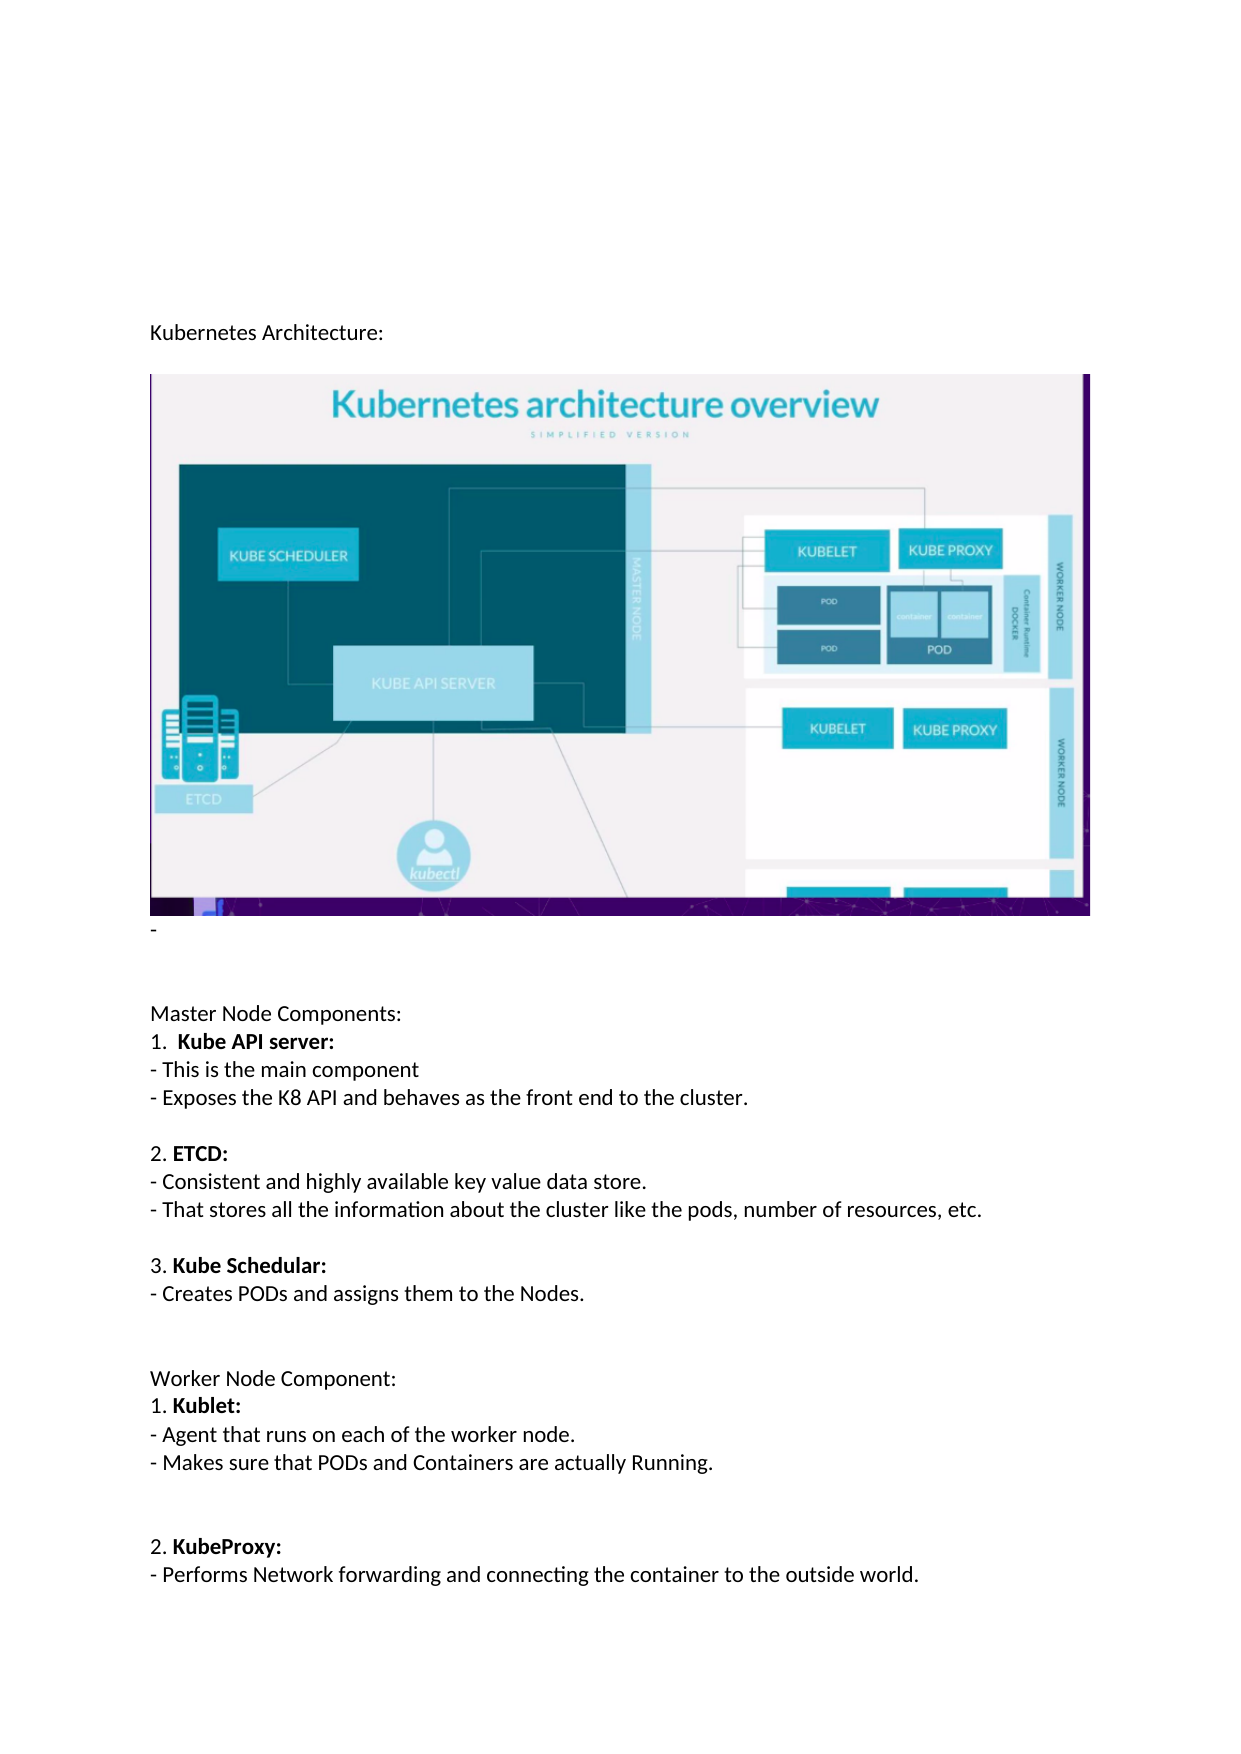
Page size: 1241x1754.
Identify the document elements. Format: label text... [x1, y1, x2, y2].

text - Makes sure that PODs and Containers are actually Running. [150, 1448, 1090, 1476]
text 2. KubeProxy: [150, 1532, 1090, 1560]
text Kubernetes Architecture: [150, 318, 1090, 346]
text 3. Kube Schedular: [150, 1252, 1090, 1279]
text - Performs Network forwarding and connecting the container to the outside world. [150, 1560, 1090, 1588]
picture [150, 374, 1091, 916]
text - Exposes the K8 API and behaves as the front end to the cluster. [150, 1083, 1090, 1111]
text Master Node Components: [150, 999, 1090, 1027]
text 1. Kublet: [150, 1392, 1090, 1420]
text - Consistent and highly available key value data store. [150, 1167, 1090, 1196]
text - This is the main component [150, 1055, 1090, 1083]
text - [150, 916, 1090, 943]
text Worker Node Component: [150, 1364, 1090, 1392]
text - That stores all the information about the cluster like the pods, number of resources, etc. [150, 1196, 1090, 1223]
text - Creates PODs and assigns them to the Nodes. [150, 1279, 1090, 1308]
text 1. Kube API server: [150, 1027, 1090, 1055]
text 2. ETCD: [150, 1139, 1090, 1167]
text - Agent that runs on each of the worker node. [150, 1420, 1090, 1448]
